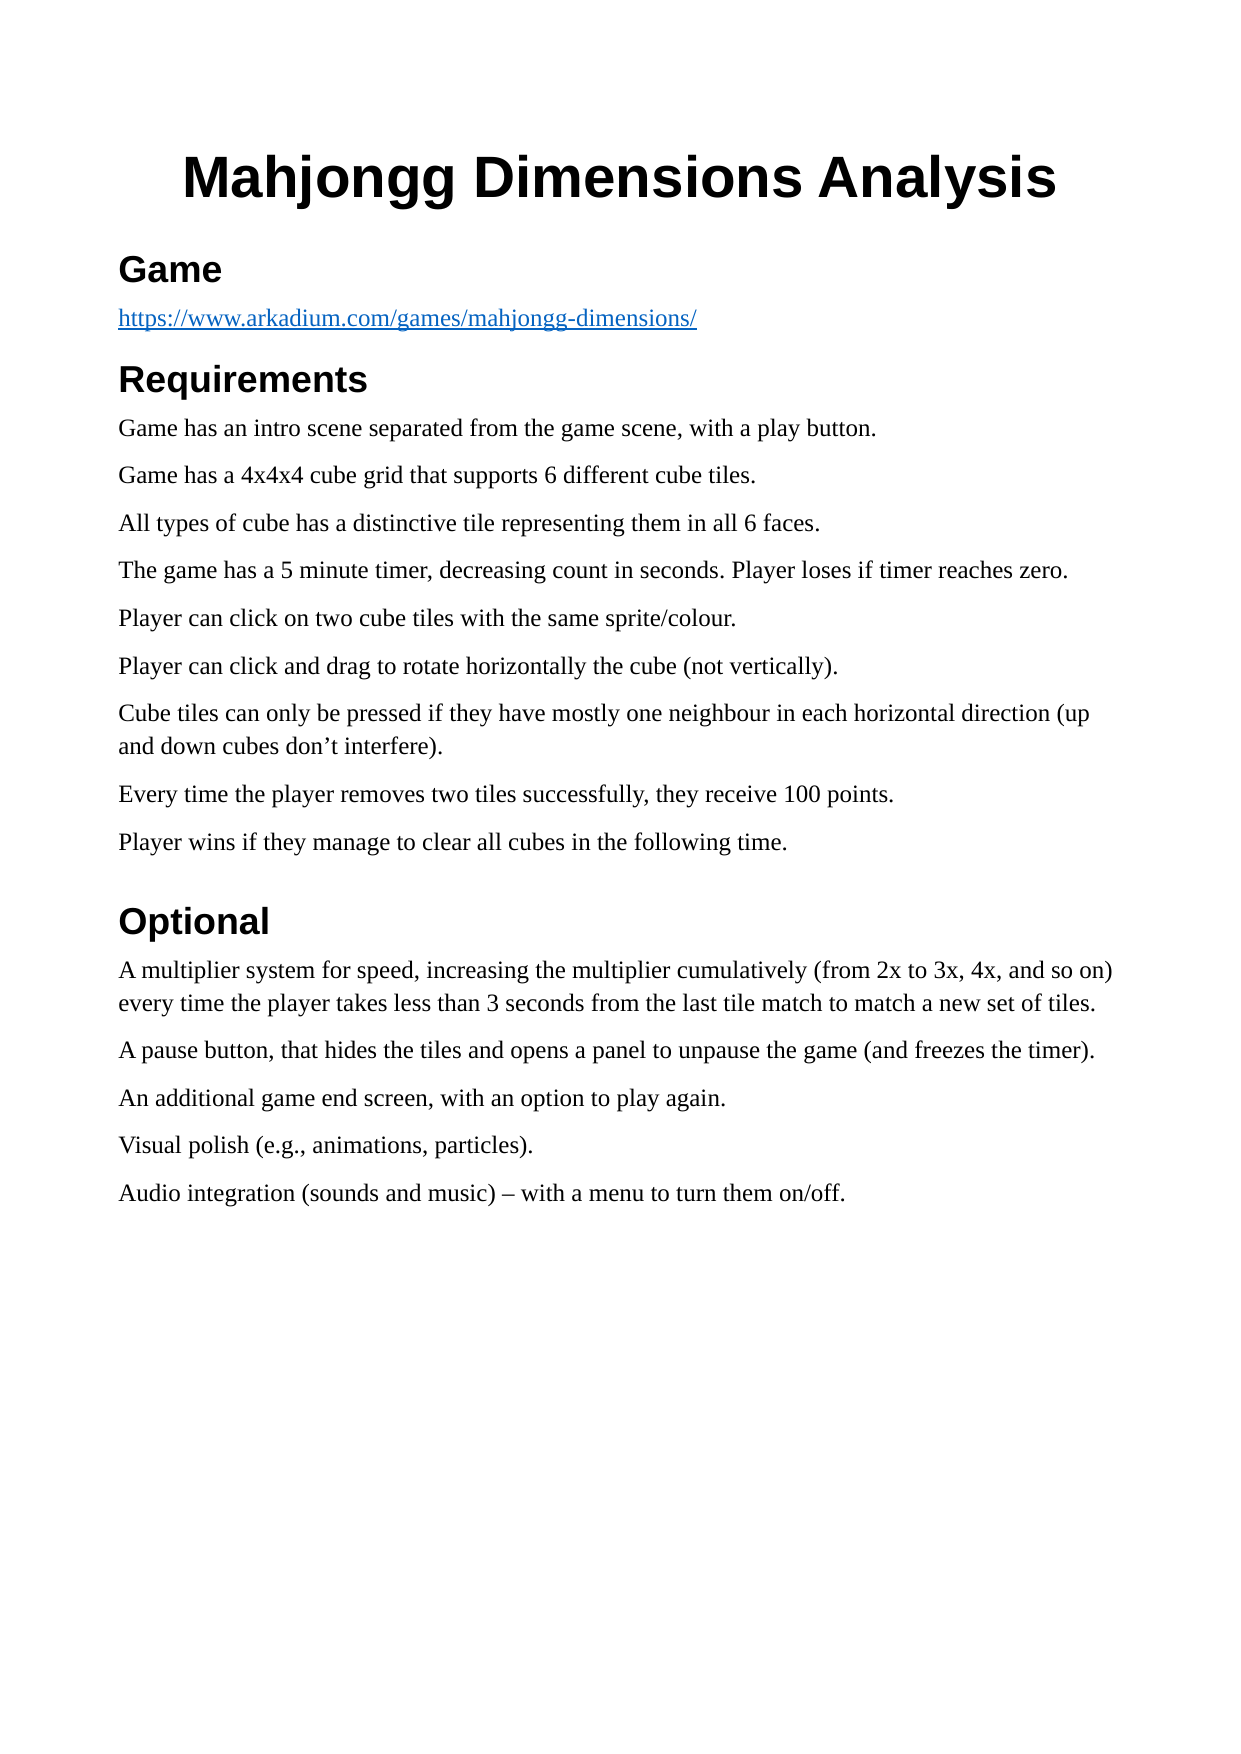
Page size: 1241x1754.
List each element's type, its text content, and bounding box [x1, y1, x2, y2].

text The game has a 5 minute timer, decreasing count in seconds. Player loses if timer reaches zero. [118, 556, 1122, 584]
text Player can click on two cube tiles with the same sprite/colour. [118, 603, 1122, 632]
text Every time the player removes two tiles successfully, they receive 100 points. [118, 779, 1122, 808]
title Mahjongg Dimensions Analysis [118, 143, 1122, 210]
text Cube tiles can only be pressed if they have mostly one neighbour in each horizontal direction (up and down cubes don’t interfere). [118, 698, 1122, 760]
text A pause button, that hides the tiles and opens a panel to unpause the game (and freezes the timer). [118, 1035, 1122, 1064]
subtitle Game [118, 248, 1122, 291]
text https://www.arkadium.com/games/mahjongg-dimensions/ [118, 303, 1122, 332]
text Game has an intro scene separated from the game scene, with a play button. [118, 413, 1122, 441]
subtitle Requirements [118, 357, 1122, 400]
text Player can click and drag to rotate horizontally the cube (not vertically). [118, 651, 1122, 679]
text Game has a 4x4x4 cube grid that supports 6 different cube tiles. [118, 460, 1122, 489]
text Visual polish (e.g., animations, particles). [118, 1131, 1122, 1159]
text All types of cube has a distinctive tile representing them in all 6 faces. [118, 508, 1122, 537]
text Audio integration (sounds and music) – with a menu to turn them on/off. [118, 1178, 1122, 1207]
text An additional game end screen, with an option to play again. [118, 1083, 1122, 1112]
text A multiplier system for speed, increasing the multiplier cumulatively (from 2x to 3x, 4x, and so on) every time the player takes less than 3 seconds from the last tile match to match a new set of tiles. [118, 955, 1122, 1017]
subtitle Optional [118, 899, 1122, 942]
text Player wins if they manage to clear all cubes in the following time. [118, 827, 1122, 855]
